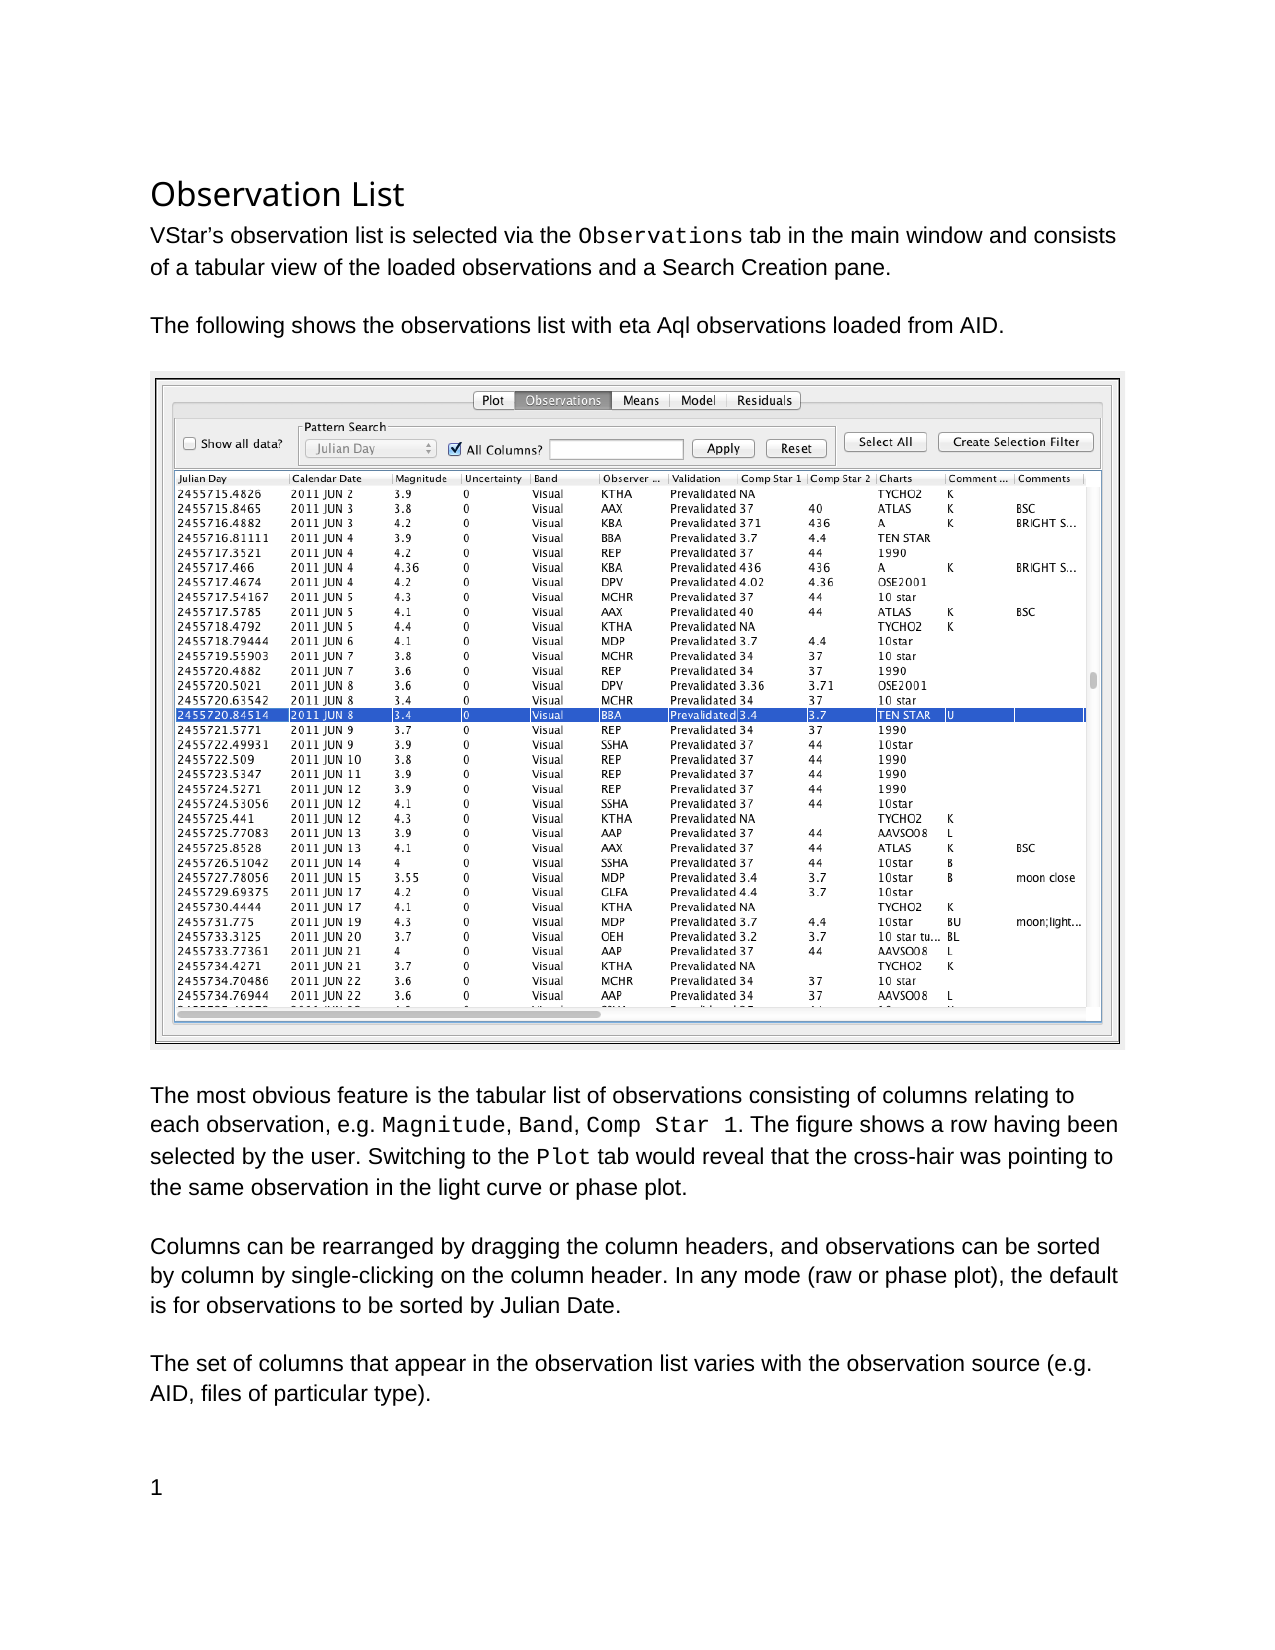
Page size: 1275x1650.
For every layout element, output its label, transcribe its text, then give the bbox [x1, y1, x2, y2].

text Columns can be rearranged by dragging the column headers, and observations can be sorted by column by single-clicking on the column header. In any mode (raw or phase plot), the default is for observations to be sorted by Julian Date. [150, 1234, 1125, 1318]
picture [150, 371, 1125, 1050]
text The following shows the observations list with eta Aql observations loaded from AID. [150, 313, 1125, 339]
text The most obvious feature is the tabular list of observations consisting of columns relating to each observation, e.g. Magnitude, Band, Comp Star 1. The figure shows a row having been selected by the user. Switching to the Plot tab would reveal that the cross-hair was pointing to the same observation in the light curve or phase plot. [150, 1083, 1125, 1201]
text VStar’s observation list is selected via the Observations tab in the main window and consists of a tabular view of the loaded observations and a Search Creation pane. [150, 223, 1125, 280]
text The set of columns that appear in the observation list varies with the observation source (e.g. AID, files of particular type). [150, 1351, 1125, 1406]
subtitle Observation List [150, 171, 1125, 216]
